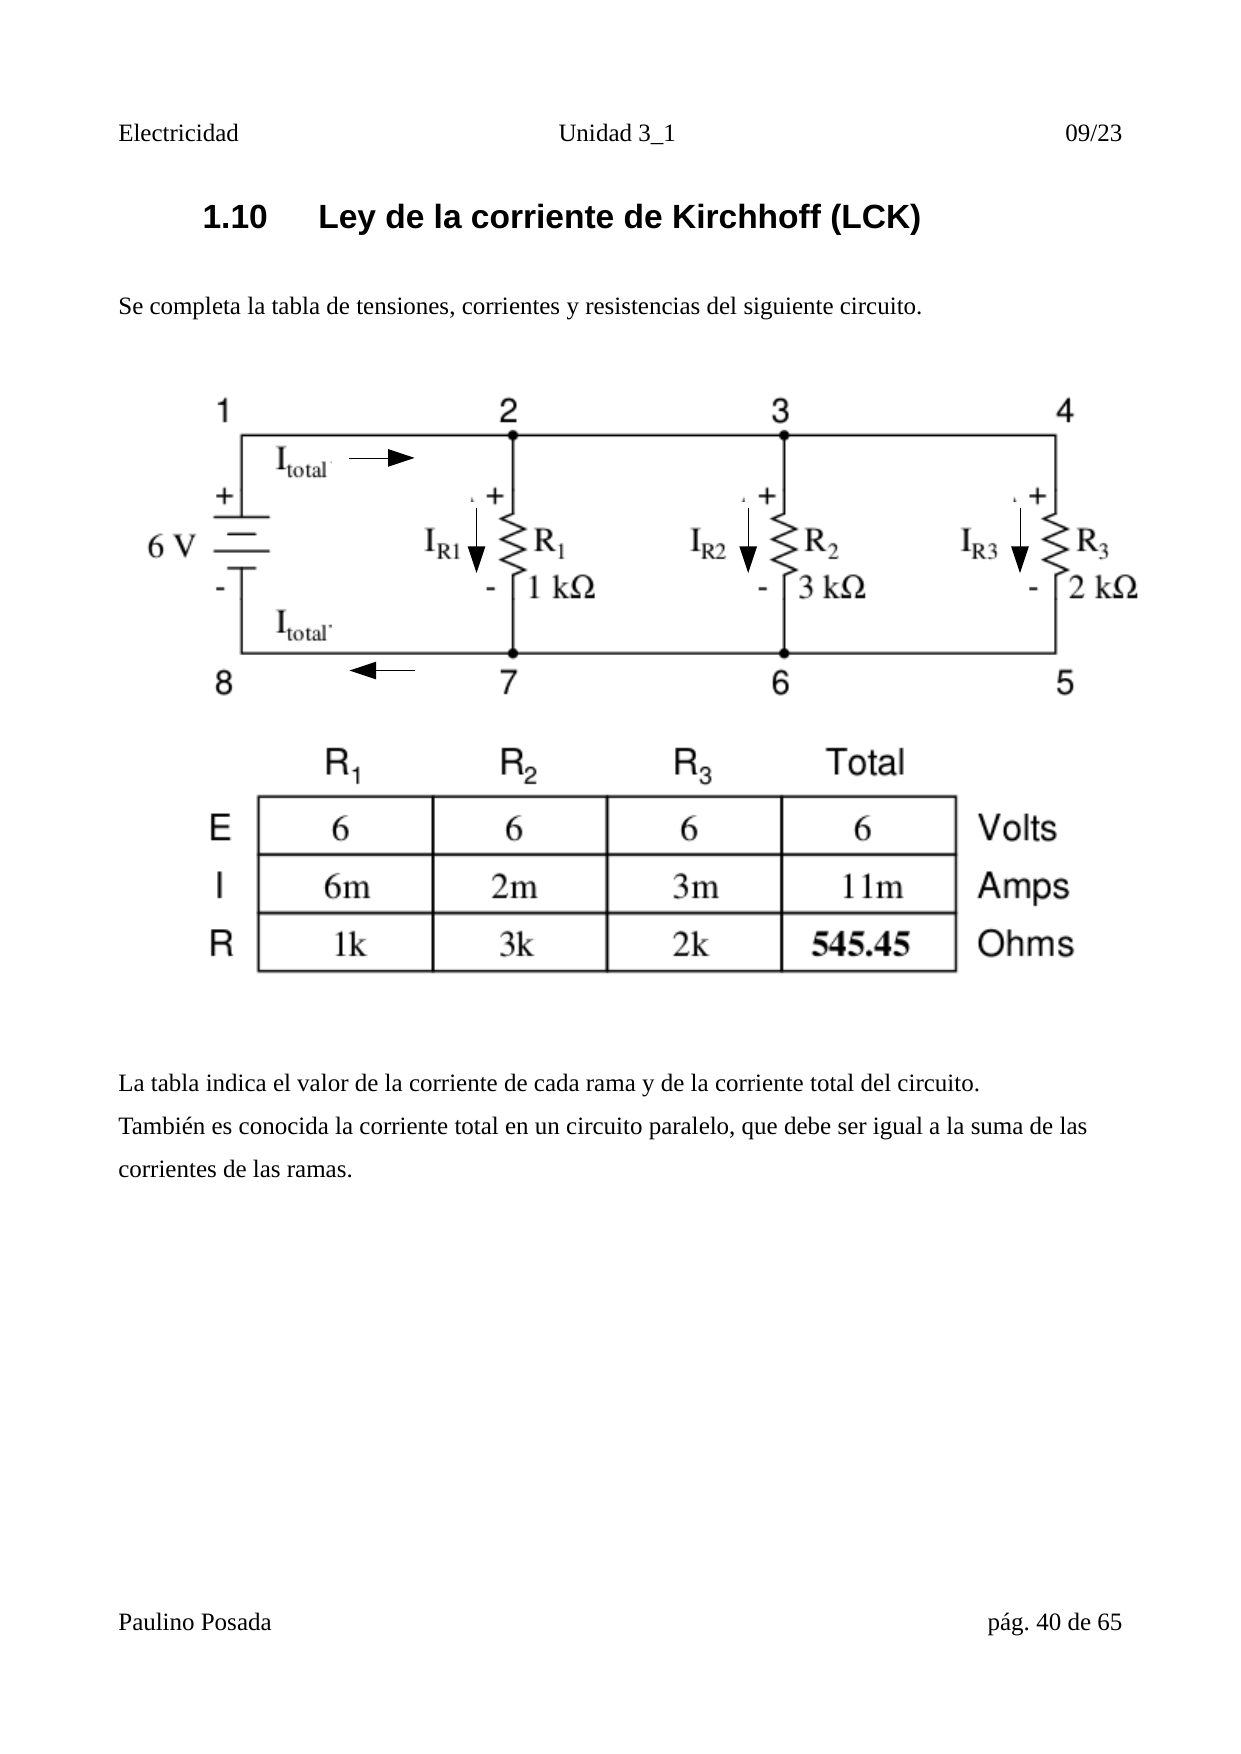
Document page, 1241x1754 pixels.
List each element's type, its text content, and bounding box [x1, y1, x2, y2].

text La tabla indica el valor de la corriente de cada rama y de la corriente total del circuito. [118, 1068, 1122, 1096]
picture [118, 391, 1150, 710]
picture [177, 731, 1104, 1000]
text También es conocida la corriente total en un circuito paralelo, que debe ser igual a la suma de las corrientes de las ramas. [118, 1111, 1122, 1183]
text Se completa la tabla de tensiones, corrientes y resistencias del siguiente circuito. [118, 291, 1122, 320]
subtitle Ley de la corriente de Kirchhoff (LCK) [193, 197, 1122, 236]
